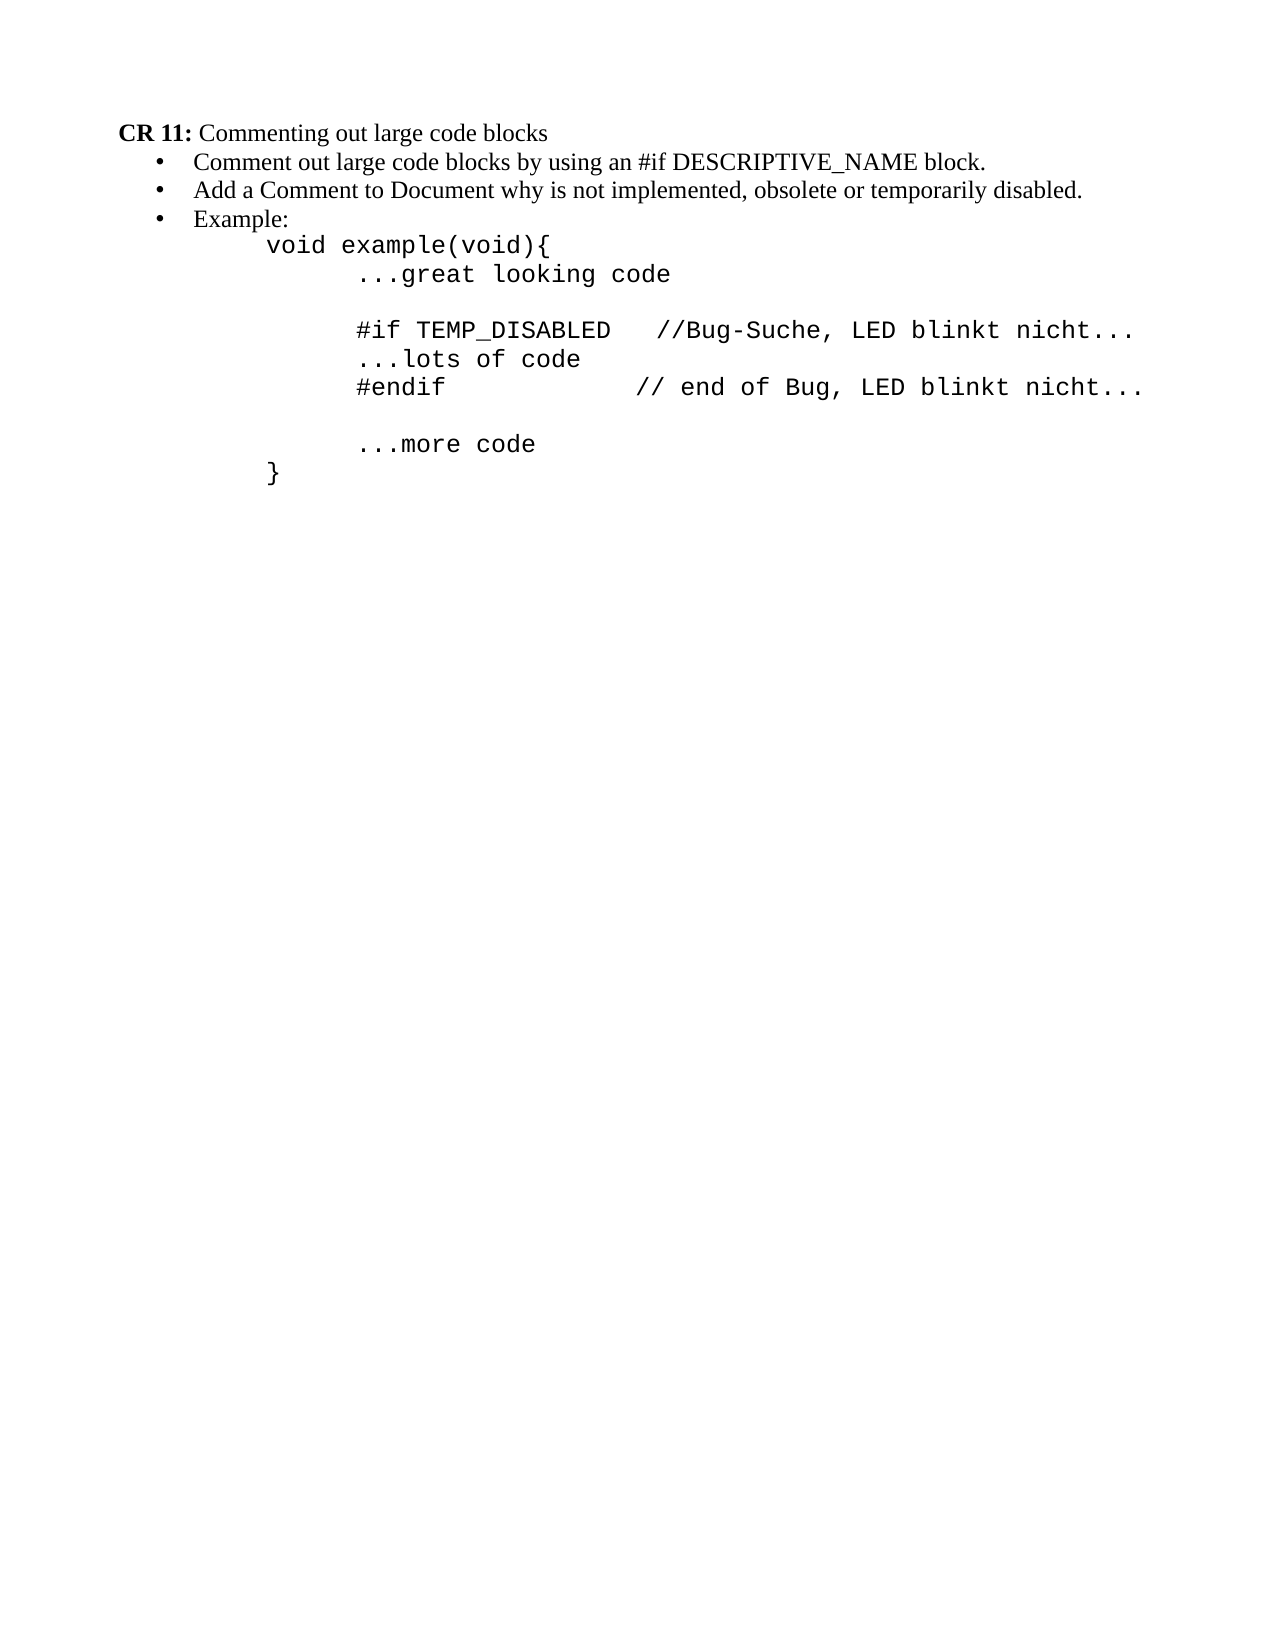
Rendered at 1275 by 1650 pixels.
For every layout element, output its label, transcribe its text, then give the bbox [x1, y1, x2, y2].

text #endif // end of Bug, LED blinkt nicht... [266, 375, 1157, 403]
text ...great looking code [266, 261, 1157, 290]
text ...lots of code [266, 346, 1157, 375]
list Add a Comment to Document why is not implemented, obsolete or temporarily disabled. [156, 176, 1157, 204]
text ...more code [266, 431, 1157, 460]
text } [266, 460, 1157, 488]
list Comment out large code blocks by using an #if DESCRIPTIVE_NAME block. [156, 147, 1157, 176]
text #if TEMP_DISABLED //Bug-Suche, LED blinkt nicht... [266, 318, 1157, 346]
text void example(void){ [266, 233, 1157, 261]
text CR 11: Commenting out large code blocks [118, 118, 1157, 147]
list Example: [156, 204, 1157, 233]
